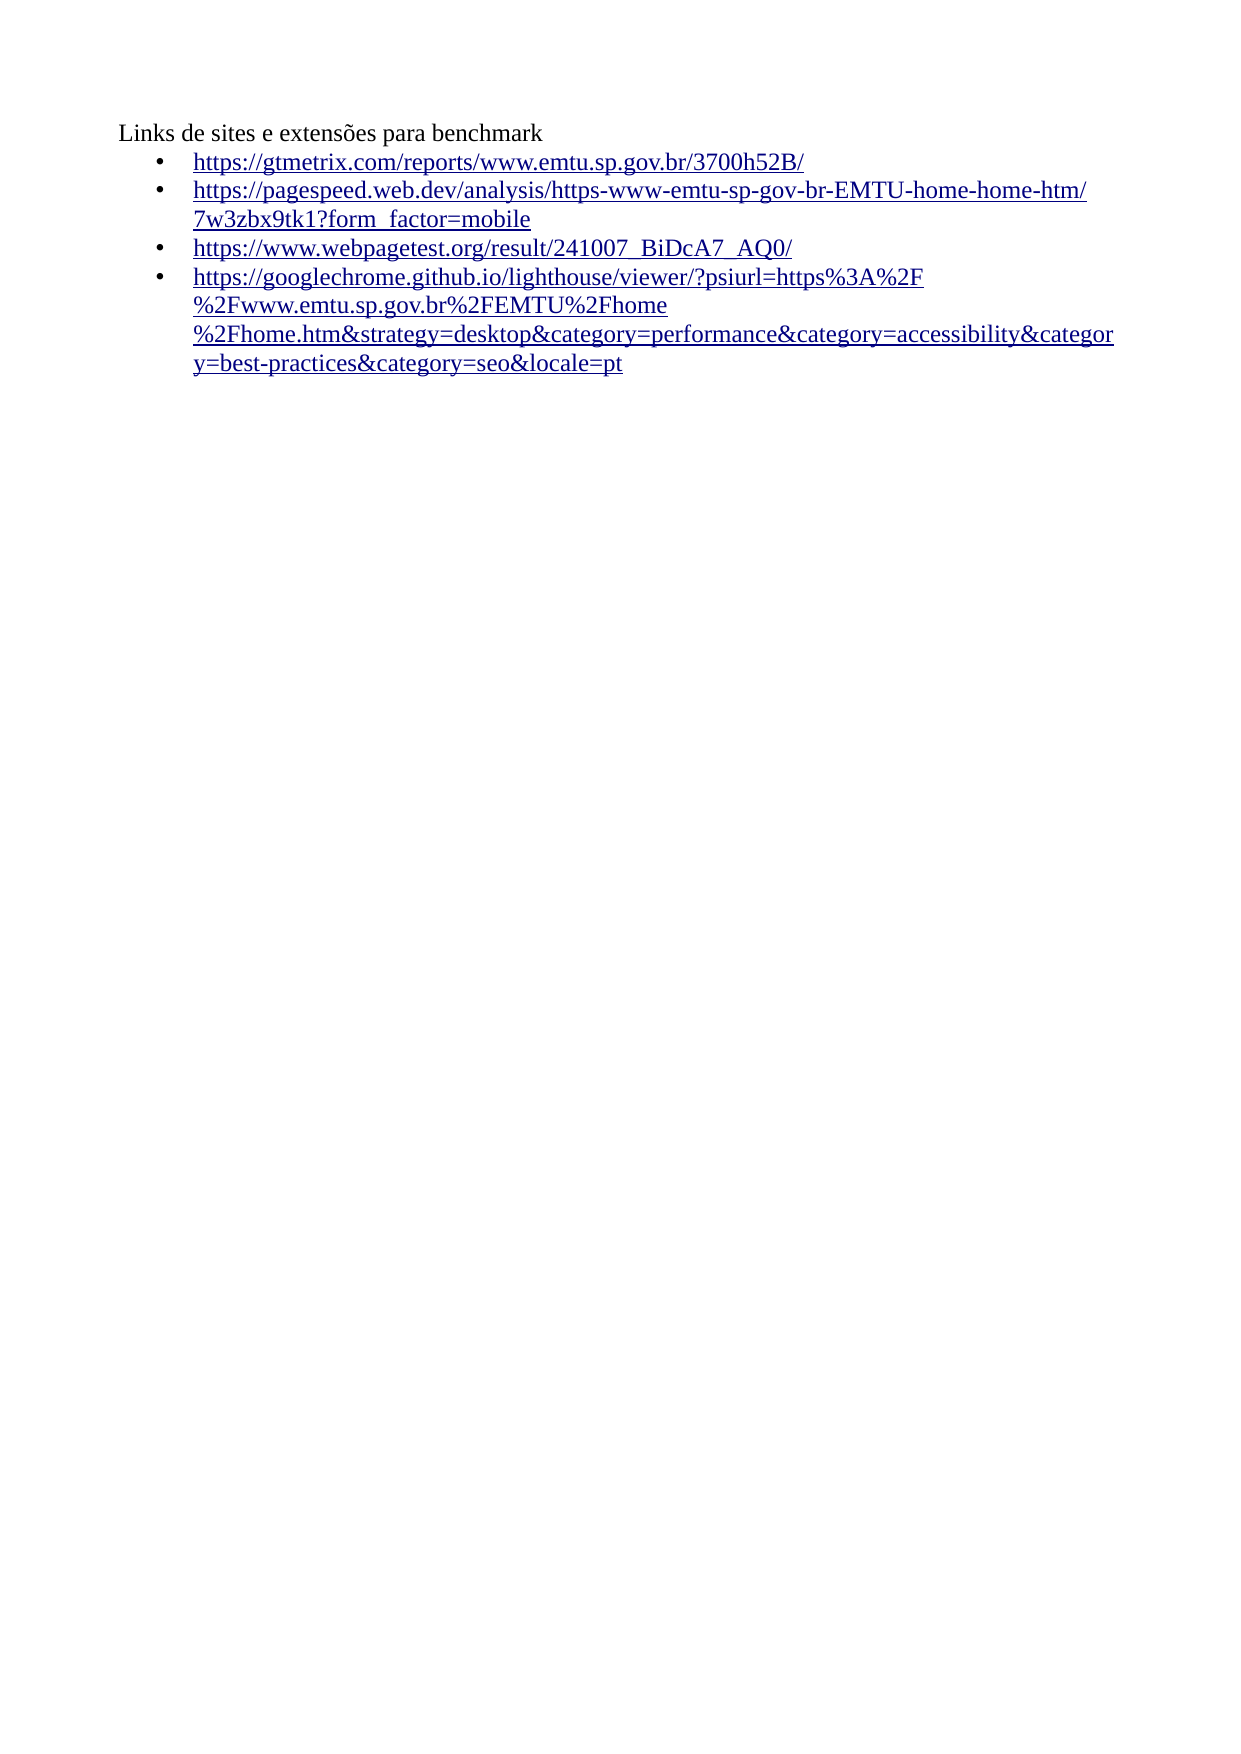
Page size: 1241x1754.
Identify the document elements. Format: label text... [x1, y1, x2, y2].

text Links de sites e extensões para benchmark [118, 118, 1122, 147]
list https://pagespeed.web.dev/analysis/https-www-emtu-sp-gov-br-EMTU-home-home-htm/7w3zbx9tk1?form_factor=mobile [156, 176, 1122, 233]
list https://www.webpagetest.org/result/241007_BiDcA7_AQ0/ [156, 233, 1122, 262]
list https://gtmetrix.com/reports/www.emtu.sp.gov.br/3700h52B/ [156, 147, 1122, 176]
list https://googlechrome.github.io/lighthouse/viewer/?psiurl=https%3A%2F%2Fwww.emtu.sp.gov.br%2FEMTU%2Fhome%2Fhome.htm&strategy=desktop&category=performance&category=accessibility&category=best-practices&category=seo&locale=pt [156, 262, 1122, 377]
